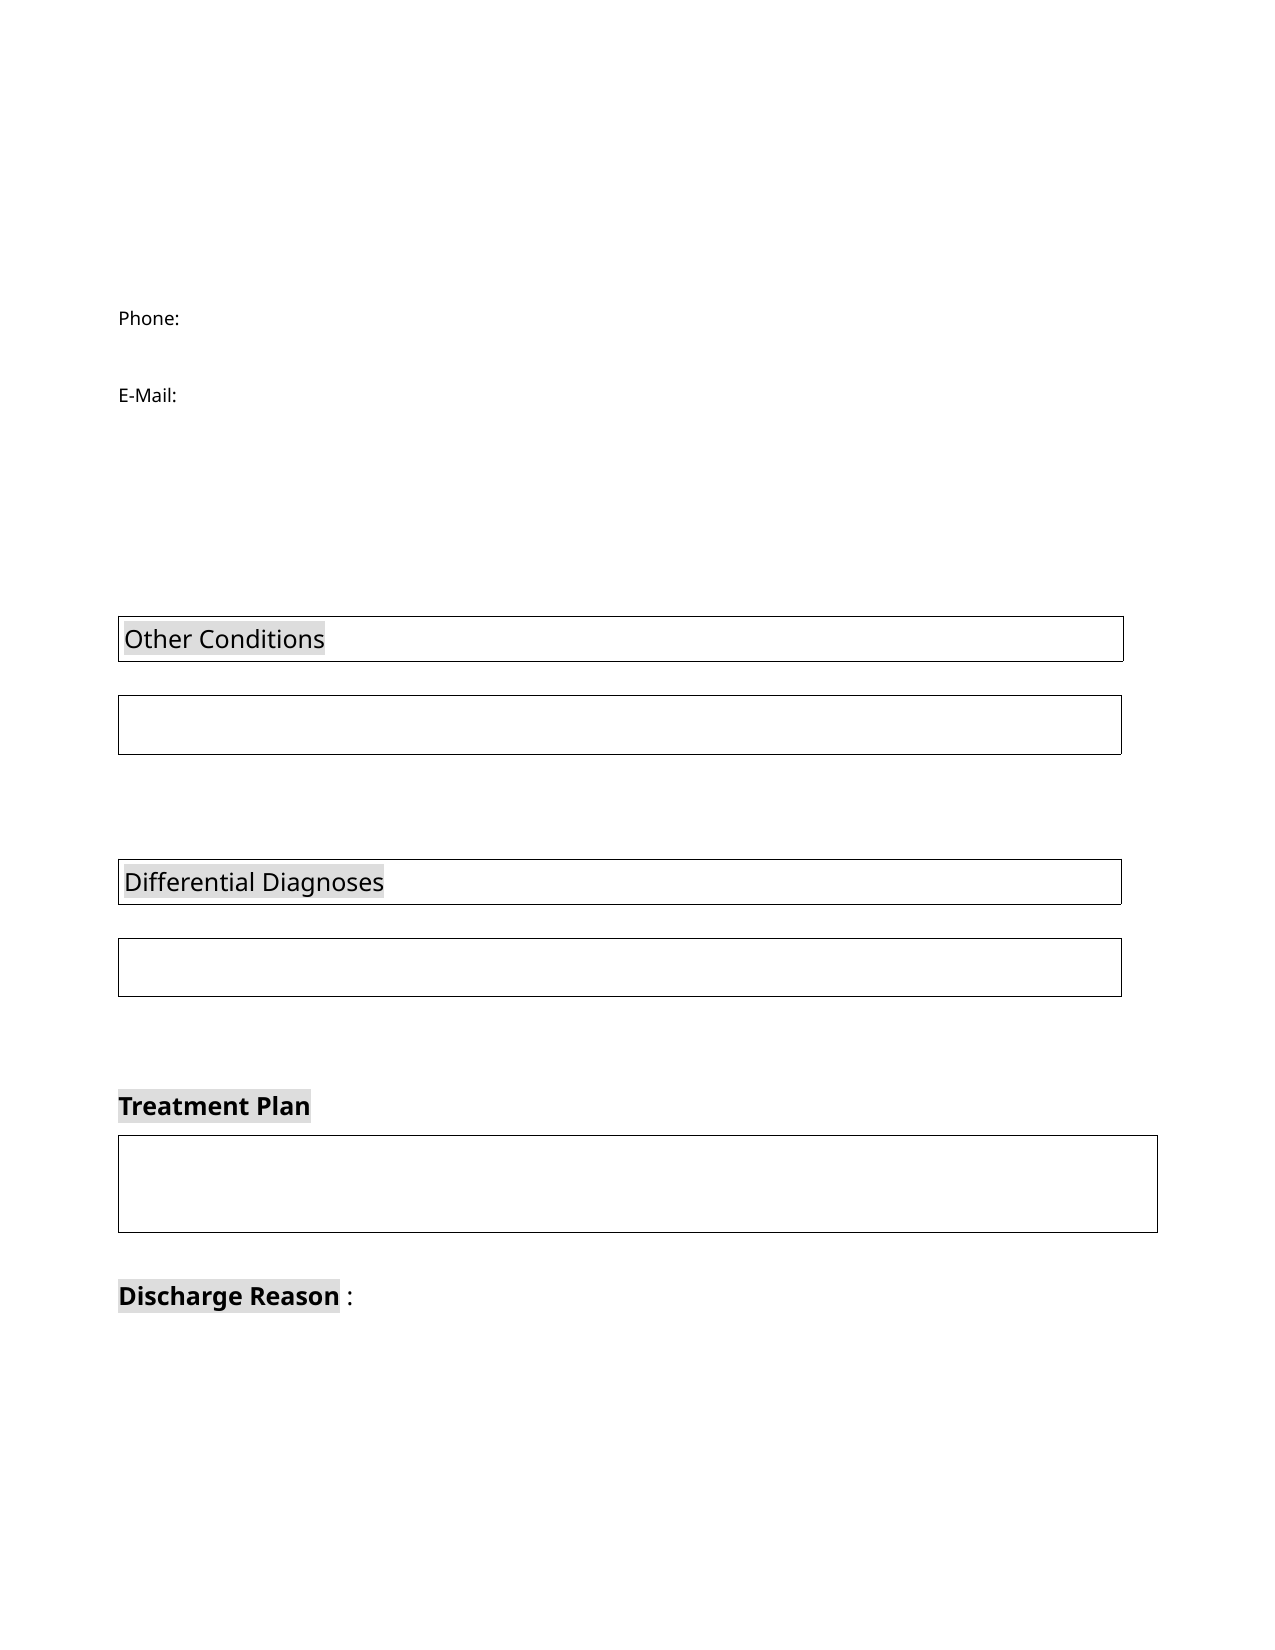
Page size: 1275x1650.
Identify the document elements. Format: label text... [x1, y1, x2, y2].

text <if test="evaluation.diagnostic_hypothesis"> [118, 812, 1157, 846]
text </if> [118, 788, 1157, 812]
text <for each="condition in evaluation.secondary_conditions"> [118, 661, 1157, 695]
text <for each="ddx in evaluation.diagnostic_hypothesis"> [118, 904, 1157, 938]
table_header Other Conditions [119, 617, 1123, 661]
text Treatment Plan [118, 1089, 1157, 1123]
table_header Differential Diagnoses [119, 860, 1121, 904]
text Discharge Reason : <evaluation.discharge_reason> [118, 1279, 1157, 1313]
table_header <ddx.pathology.rec_name> [119, 939, 1121, 996]
table_header <for each=" line in unicode(evaluation.directions or '').split('\n')"> <line> </for> [119, 1136, 1157, 1232]
text <if test="evaluation.digital_signature"> [118, 1326, 1157, 1348]
text </if> [118, 1031, 1157, 1055]
text </for> [118, 996, 1157, 1031]
text </for> [118, 753, 1157, 788]
table_header <condition.pathology.rec_name> [119, 696, 1121, 753]
